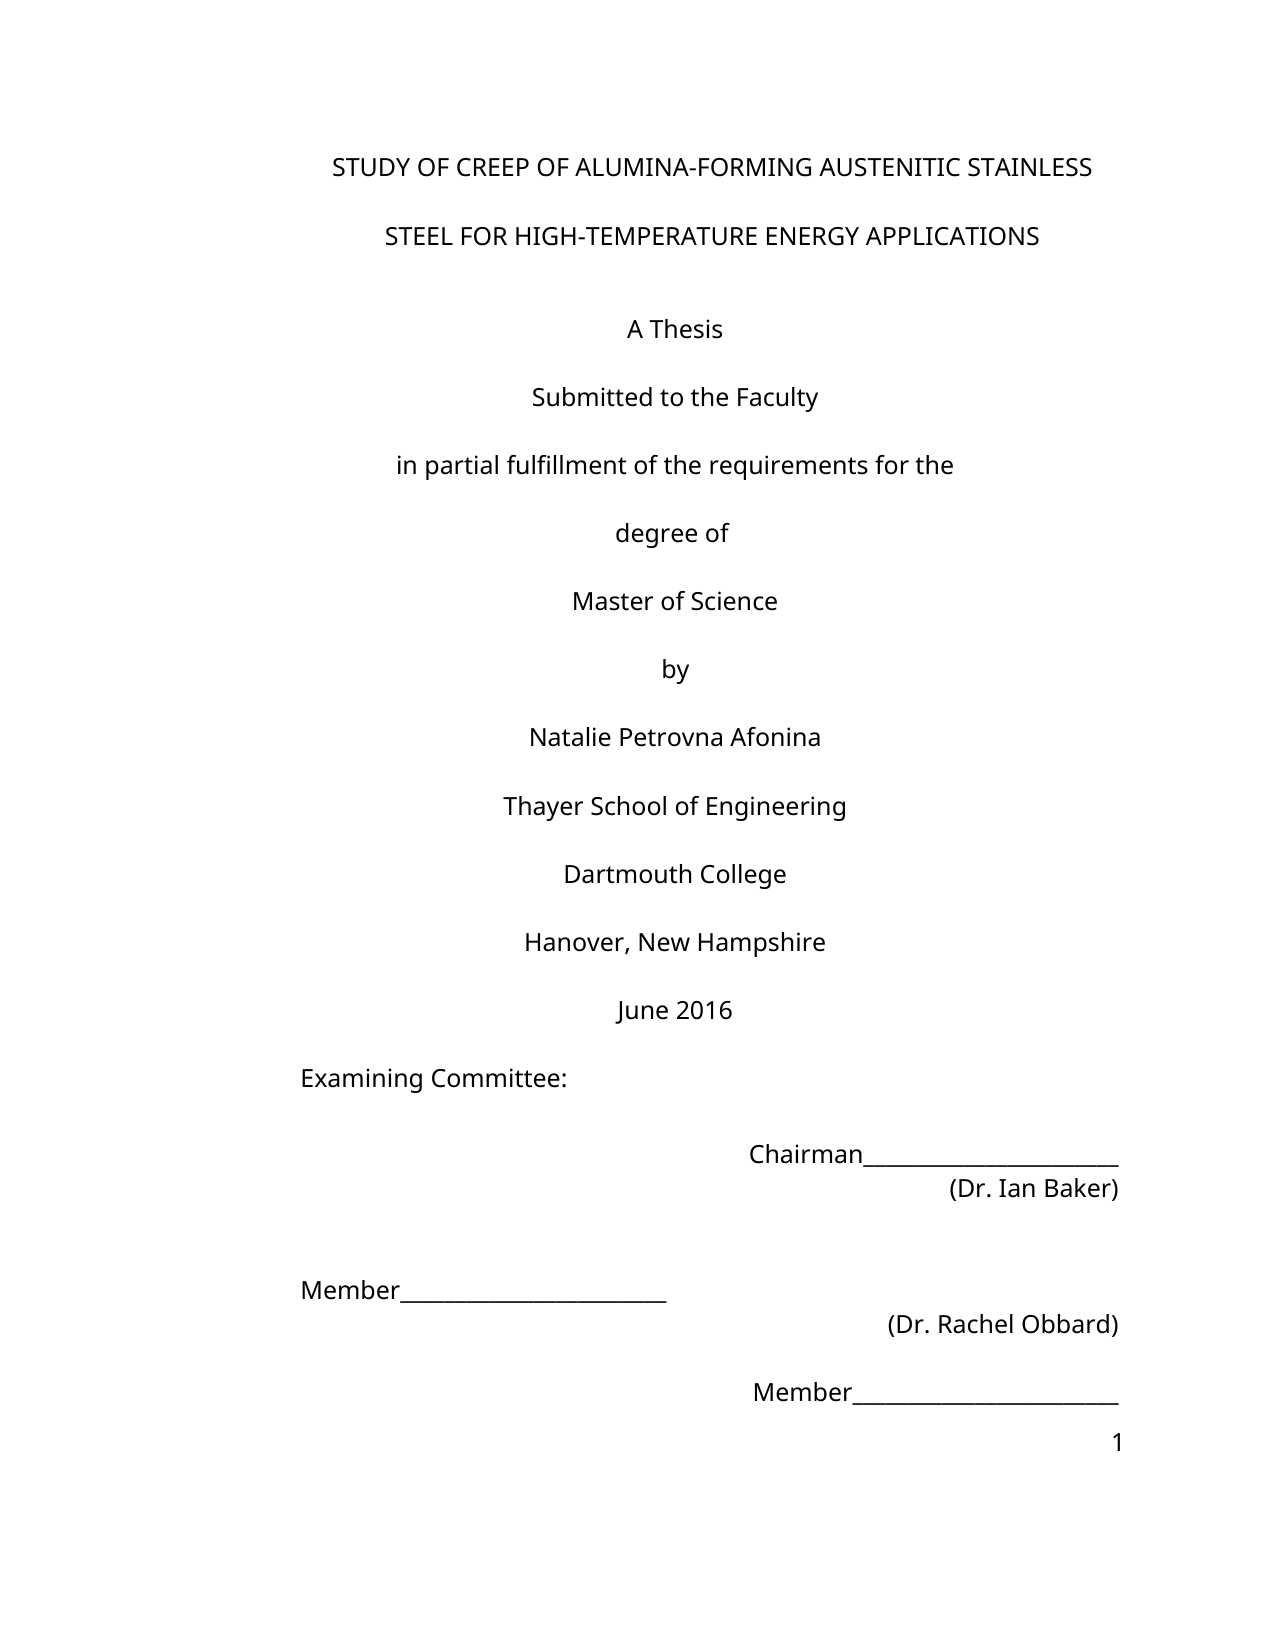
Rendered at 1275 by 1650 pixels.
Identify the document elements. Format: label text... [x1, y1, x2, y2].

text Examining Committee: [300, 1061, 1125, 1095]
text Natalie Petrovna Afonina [225, 720, 1125, 754]
text A Thesis [225, 311, 1125, 345]
text degree of [225, 516, 1125, 550]
text Thayer School of Engineering [225, 788, 1125, 822]
text STUDY OF CREEP OF ALUMINA-FORMING AUSTENITIC STAINLESS STEEL FOR HIGH-TEMPERATURE ENERGY APPLICATIONS [300, 150, 1125, 252]
text Submitted to the Faculty in partial fulfillment of the requirements for the [225, 379, 1125, 482]
text Hanover, New Hampshire [225, 924, 1125, 958]
text Member________________________ [300, 1375, 1125, 1409]
text (Dr. Rachel Obbard) [300, 1307, 1125, 1341]
text Chairman_______________________ [300, 1137, 1125, 1171]
text Master of Science [225, 584, 1125, 618]
text (Dr. Ian Baker) [300, 1171, 1125, 1205]
text Member________________________ [300, 1239, 1125, 1307]
text by [225, 652, 1125, 686]
text June 2016 [225, 992, 1125, 1027]
text Dartmouth College [225, 856, 1125, 890]
